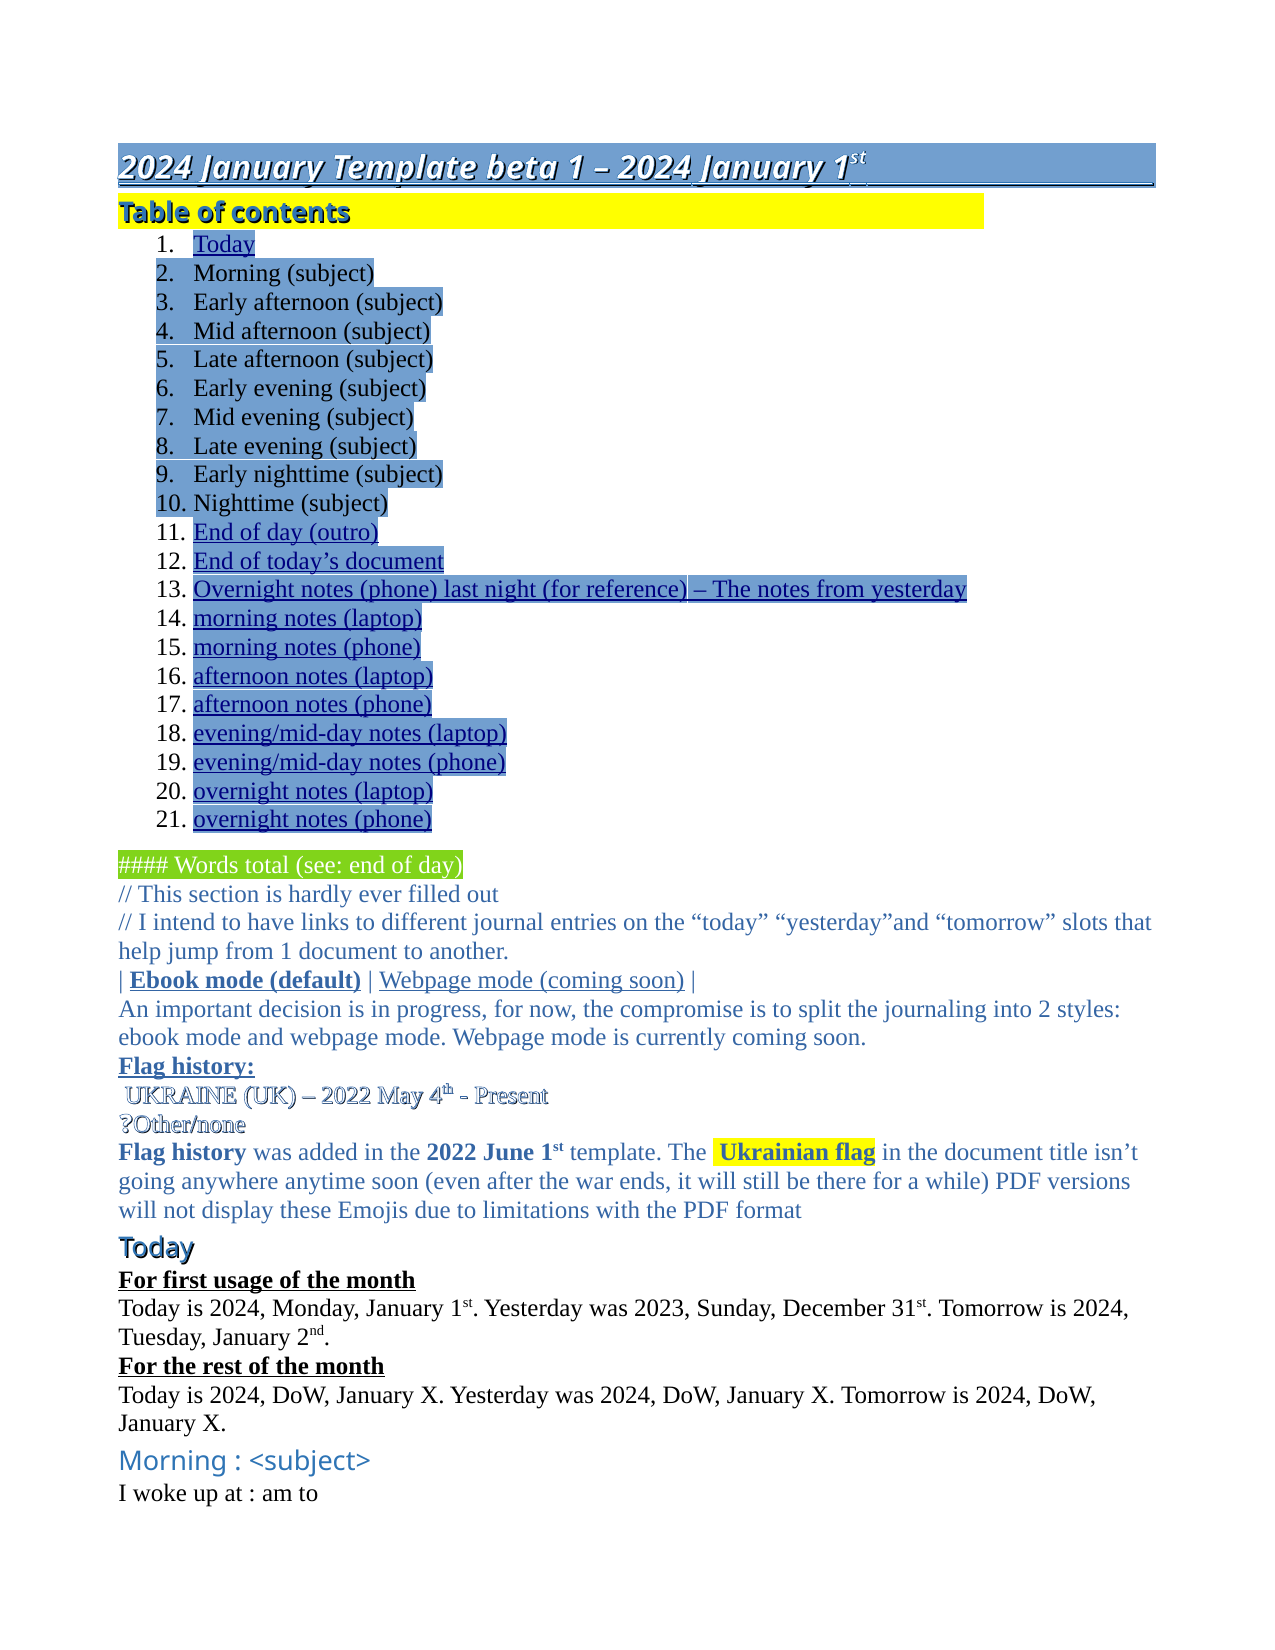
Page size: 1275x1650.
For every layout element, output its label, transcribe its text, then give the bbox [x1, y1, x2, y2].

text Today is 2024, DoW, January X. Yesterday was 2024, DoW, January X. Tomorrow is 2024, DoW, January X. [118, 1380, 1157, 1437]
list End of day (outro) [156, 517, 1157, 546]
text Flag history: [118, 1051, 1157, 1080]
list Late afternoon (subject) [156, 344, 1157, 373]
list Mid evening (subject) [156, 402, 1157, 431]
text // This section is hardly ever filled out [118, 879, 1157, 907]
list evening/mid-day notes (phone) [156, 747, 1157, 776]
list End of today’s document [156, 546, 1157, 574]
list afternoon notes (laptop) [156, 661, 1157, 689]
subtitle Table of contents [118, 193, 1157, 229]
list Today [156, 229, 1157, 258]
text Flag history was added in the 2022 June 1st template. The 🇺🇦️ Ukrainian flag in the document title isn’t going anywhere anytime soon (even after the war ends, it will still be there for a while) PDF versions will not display these Emojis due to limitations with the PDF format [118, 1137, 1157, 1224]
list evening/mid-day notes (laptop) [156, 718, 1157, 747]
list Late evening (subject) [156, 431, 1157, 459]
subtitle 2024 January Template beta 1 – 2024 January 1st [118, 143, 1157, 188]
list Early evening (subject) [156, 373, 1157, 402]
text // I intend to have links to different journal entries on the “today” “yesterday”and “tomorrow” slots that help jump from 1 document to another. [118, 907, 1157, 965]
text For the rest of the month [118, 1351, 1157, 1380]
list overnight notes (phone) [156, 804, 1157, 833]
list Overnight notes (phone) last night (for reference) – The notes from yesterday [156, 574, 1157, 603]
list afternoon notes (phone) [156, 689, 1157, 718]
text Today is 2024, Monday, January 1st. Yesterday was 2023, Sunday, December 31st. Tomorrow is 2024, Tuesday, January 2nd. [118, 1293, 1157, 1351]
list Early nighttime (subject) [156, 459, 1157, 488]
subtitle Morning : <subject> [118, 1441, 1157, 1478]
list Mid afternoon (subject) [156, 316, 1157, 344]
text 🇺🇦️ UKRAINE (UK) – 2022 May 4th - Present [118, 1080, 1157, 1109]
list overnight notes (laptop) [156, 776, 1157, 804]
text ❓️Other/none [118, 1109, 1157, 1137]
text | Ebook mode (default) | Webpage mode (coming soon) | [118, 965, 1157, 994]
list morning notes (phone) [156, 632, 1157, 661]
text For first usage of the month [118, 1265, 1157, 1293]
subtitle Today [118, 1228, 1157, 1265]
text I woke up at : am to [118, 1478, 1157, 1507]
list Nighttime (subject) [156, 488, 1157, 517]
list morning notes (laptop) [156, 603, 1157, 632]
text An important decision is in progress, for now, the compromise is to split the journaling into 2 styles: ebook mode and webpage mode. Webpage mode is currently coming soon. [118, 994, 1157, 1051]
text #### Words total (see: end of day) [118, 850, 1157, 879]
list Morning (subject) [156, 258, 1157, 287]
list Early afternoon (subject) [156, 287, 1157, 316]
